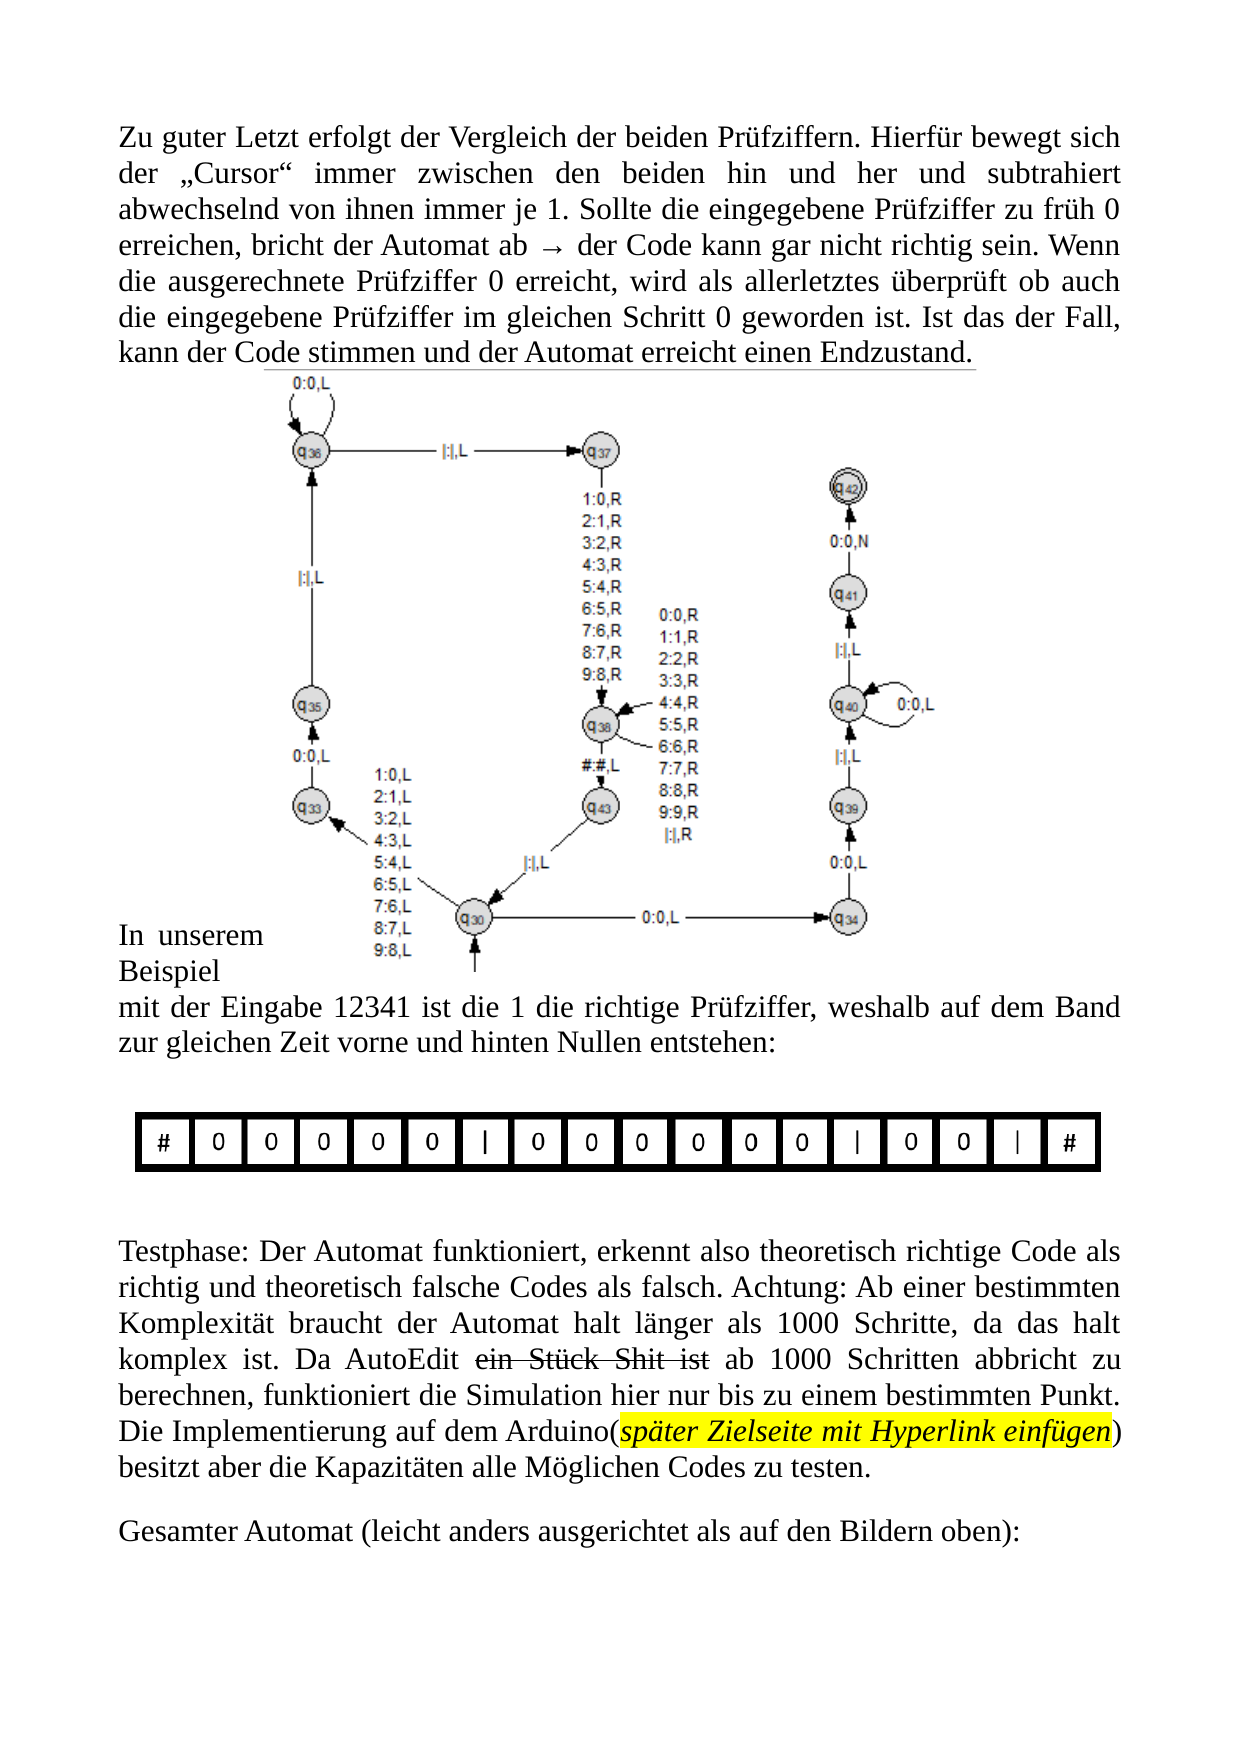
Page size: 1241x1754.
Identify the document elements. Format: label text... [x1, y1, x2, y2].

picture [263, 369, 977, 972]
text Gesamter Automat (leicht anders ausgerichtet als auf den Bildern oben): [118, 1513, 1122, 1548]
text Zu guter Letzt erfolgt der Vergleich der beiden Prüfziffern. Hierfür bewegt sich der „Cursor“ immer zwischen den beiden hin und her und subtrahiert abwechselnd von ihnen immer je 1. Sollte die eingegebene Prüfziffer zu früh 0 erreichen, bricht der Automat ab → der Code kann gar nicht richtig sein. Wenn die ausgerechnete Prüfziffer 0 erreicht, wird als allerletztes überprüft ob auch die eingegebene Prüfziffer im gleichen Schritt 0 geworden ist. Ist das der Fall, kann der Code stimmen und der Automat erreicht einen Endzustand. [118, 118, 1122, 370]
picture [118, 1088, 1123, 1204]
text Testphase: Der Automat funktioniert, erkennt also theoretisch richtige Code als richtig und theoretisch falsche Codes als falsch. Achtung: Ab einer bestimmten Komplexität braucht der Automat halt länger als 1000 Schritte, da das halt komplex ist. Da AutoEdit ein Stück Shit ist ab 1000 Schritten abbricht zu berechnen, funktioniert die Simulation hier nur bis zu einem bestimmten Punkt. Die Implementierung auf dem Arduino(später Zielseite mit Hyperlink einfügen) besitzt aber die Kapazitäten alle Möglichen Codes zu testen. [118, 1232, 1122, 1484]
text In unserem Beispiel mit der Eingabe 12341 ist die 1 die richtige Prüfziffer, weshalb auf dem Band zur gleichen Zeit vorne und hinten Nullen entstehen: [118, 916, 1122, 1060]
